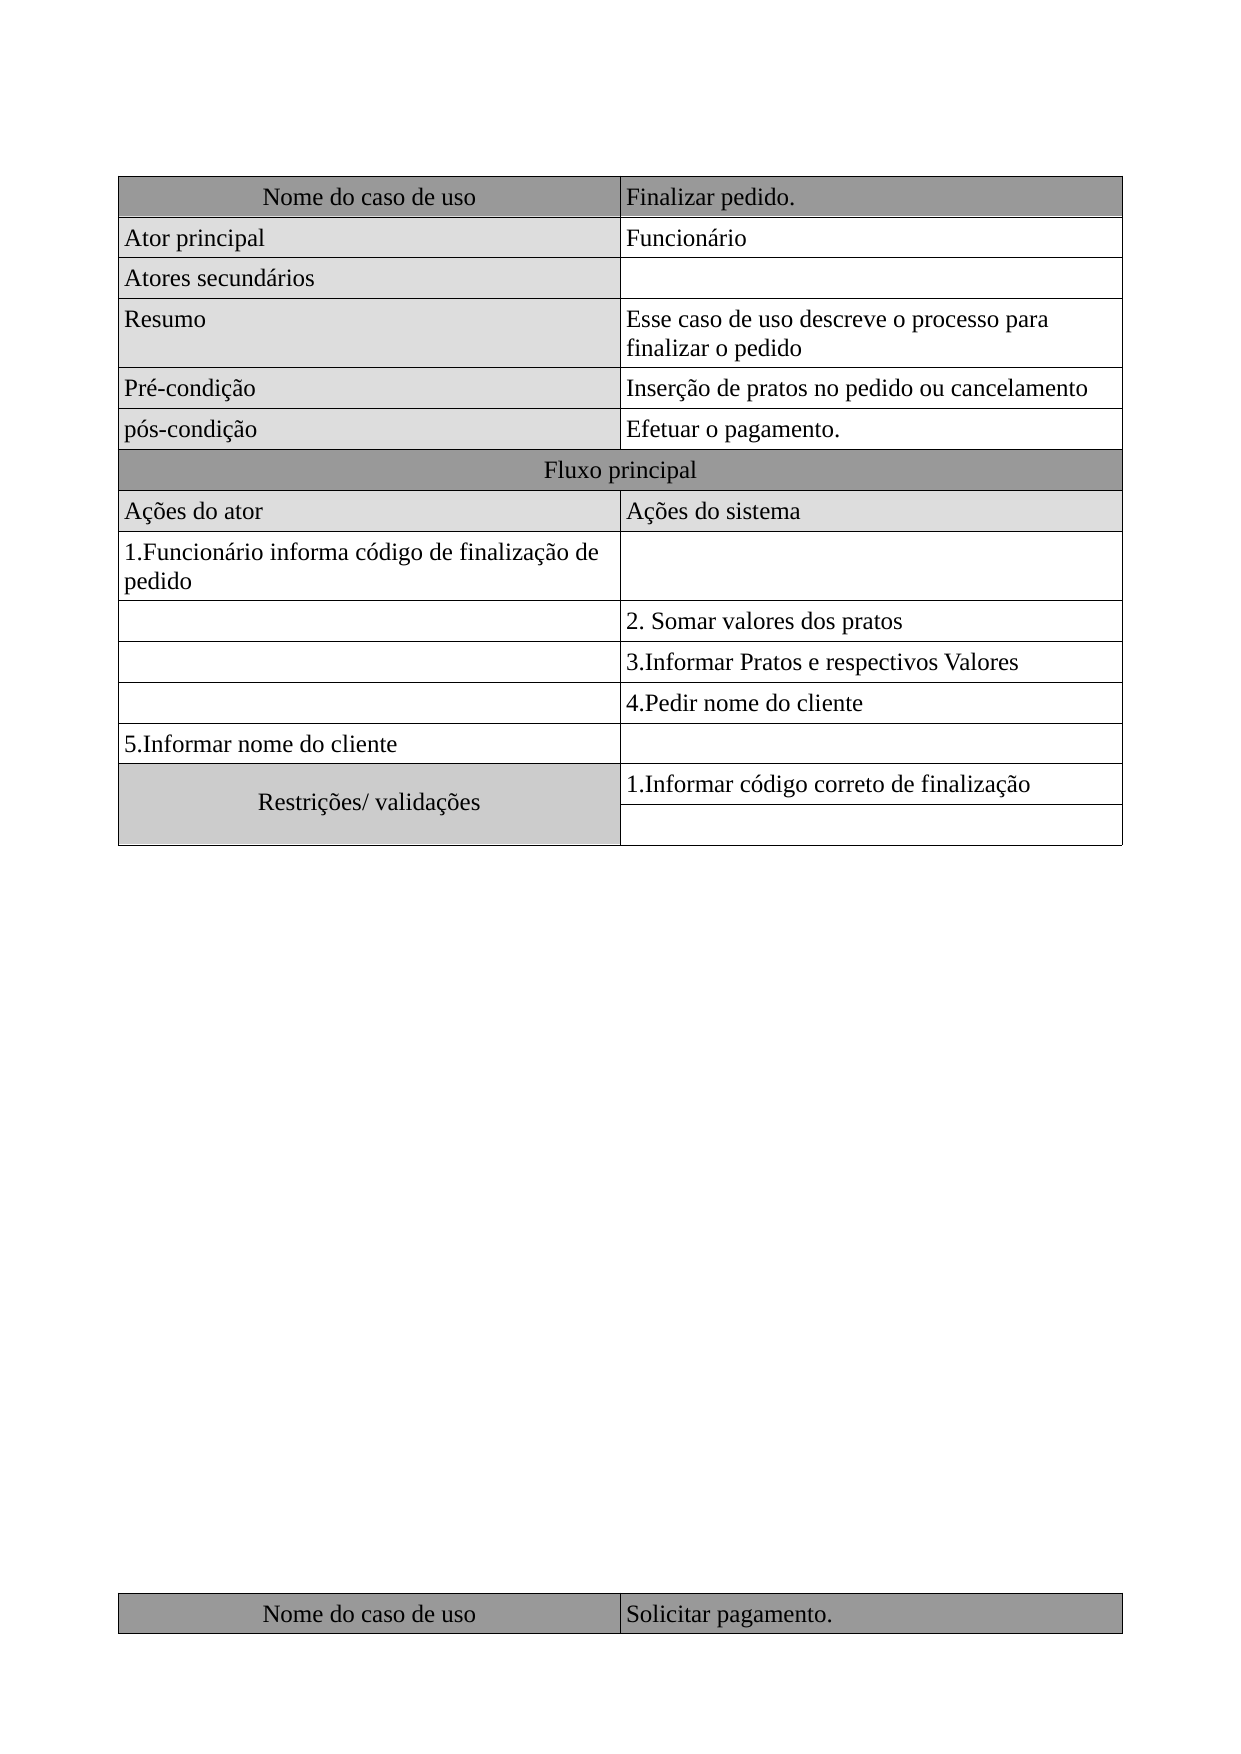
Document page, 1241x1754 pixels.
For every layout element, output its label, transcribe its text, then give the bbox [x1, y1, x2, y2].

table_cell Esse caso de uso descreve o processo para finalizar o pedido [621, 299, 1122, 367]
table_cell [119, 683, 620, 722]
table_cell Ator principal [119, 218, 620, 257]
table_cell 2. Somar valores dos pratos [621, 601, 1122, 641]
table_cell Resumo [119, 299, 620, 367]
table_cell 1.Funcionário informa código de finalização de pedido [119, 532, 620, 600]
table_cell Atores secundários [119, 258, 620, 298]
table_header Nome do caso de uso [119, 177, 620, 216]
table_header Fluxo principal [119, 450, 1122, 490]
table_cell Efetuar o pagamento. [621, 409, 1122, 449]
table_cell Pré-condição [119, 368, 620, 408]
table_cell 3.Informar Pratos e respectivos Valores [621, 642, 1122, 682]
table_cell [621, 258, 1122, 298]
table_cell [621, 724, 1122, 763]
table_cell 5.Informar nome do cliente [119, 724, 620, 763]
table_header Finalizar pedido. [621, 177, 1122, 216]
table_cell [119, 601, 620, 641]
table_cell [621, 805, 1122, 844]
table_header Solicitar pagamento. [621, 1594, 1122, 1633]
table_cell Inserção de pratos no pedido ou cancelamento [621, 368, 1122, 408]
table_cell Ações do ator [119, 491, 620, 531]
table_cell Funcionário [621, 218, 1122, 257]
table_cell Restrições/ validações [119, 764, 620, 844]
table_cell 4.Pedir nome do cliente [621, 683, 1122, 722]
table_cell [621, 532, 1122, 600]
table_cell 1.Informar código correto de finalização [621, 764, 1122, 804]
table_cell Ações do sistema [621, 491, 1122, 531]
table_cell [119, 642, 620, 682]
table_cell pós-condição [119, 409, 620, 449]
table_header Nome do caso de uso [119, 1594, 620, 1633]
